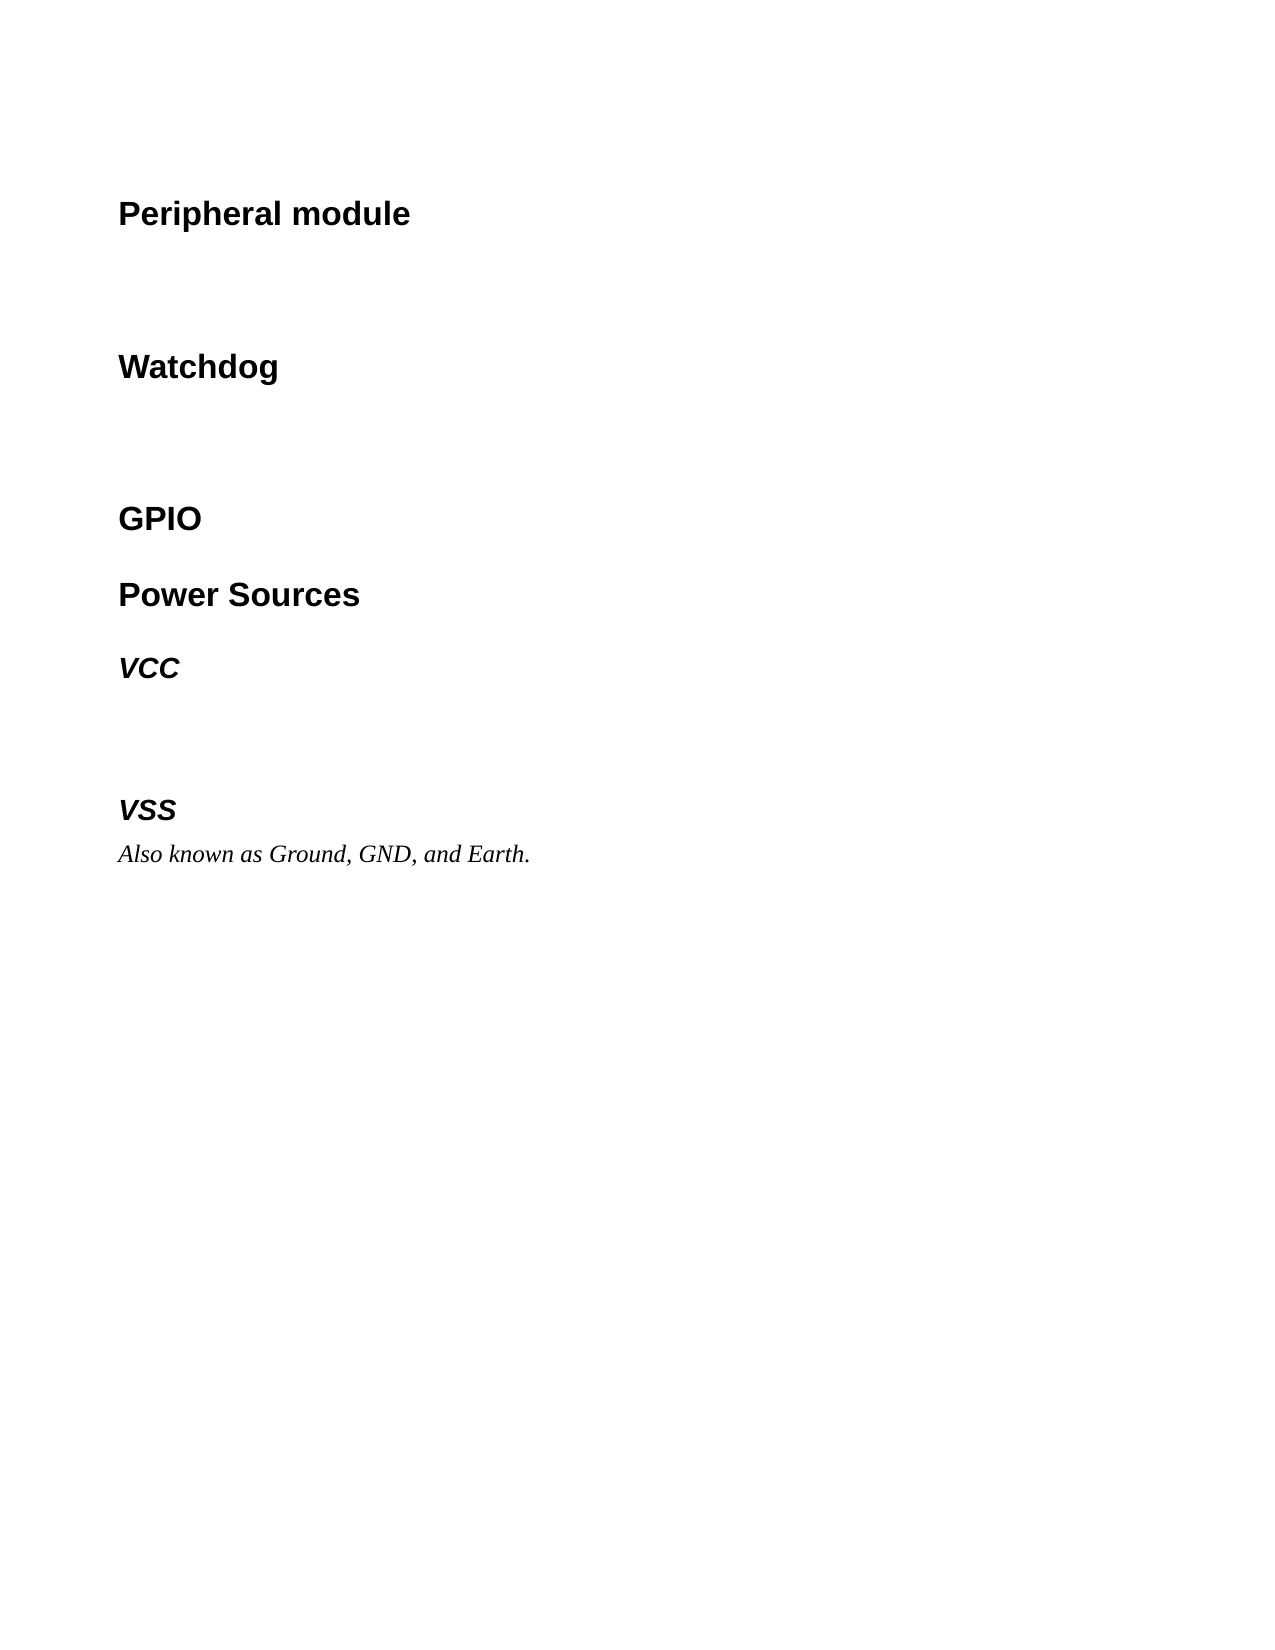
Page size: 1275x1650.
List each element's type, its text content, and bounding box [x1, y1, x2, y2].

text Also known as Ground, GND, and Earth. [118, 839, 1157, 868]
subtitle Power Sources [118, 575, 1157, 614]
subtitle VSS [118, 793, 1157, 827]
subtitle GPIO [118, 499, 1157, 537]
subtitle VCC [118, 651, 1157, 685]
subtitle Peripheral module [118, 194, 1157, 233]
subtitle Watchdog [118, 347, 1157, 385]
